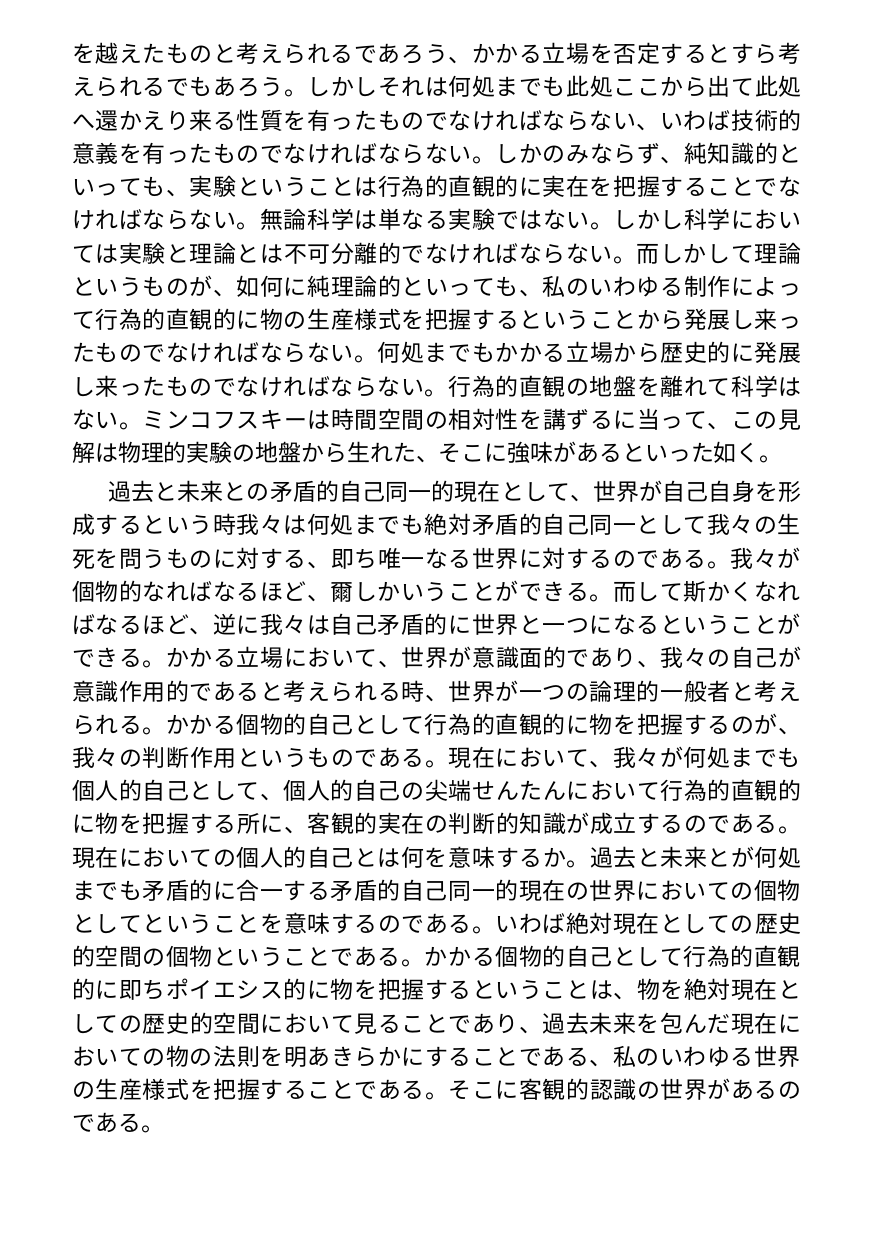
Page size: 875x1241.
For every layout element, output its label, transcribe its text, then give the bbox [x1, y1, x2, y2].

text 過去と未来との矛盾的自己同一的現在として、世界が自己自身を形成するという時我々は何処までも絶対矛盾的自己同一として我々の生死を問うものに対する、即ち唯一なる世界に対するのである。我々が個物的なればなるほど、爾しかいうことができる。而して斯かくなればなるほど、逆に我々は自己矛盾的に世界と一つになるということができる。かかる立場において、世界が意識面的であり、我々の自己が意識作用的であると考えられる時、世界が一つの論理的一般者と考えられる。かかる個物的自己として行為的直観的に物を把握するのが、我々の判断作用というものである。現在において、我々が何処までも個人的自己として、個人的自己の尖端せんたんにおいて行為的直観的に物を把握する所に、客観的実在の判断的知識が成立するのである。現在においての個人的自己とは何を意味するか。過去と未来とが何処までも矛盾的に合一する矛盾的自己同一的現在の世界においての個物としてということを意味するのである。いわば絶対現在としての歴史的空間の個物ということである。かかる個物的自己として行為的直観的に即ちポイエシス的に物を把握するということは、物を絶対現在としての歴史的空間において見ることであり、過去未来を包んだ現在においての物の法則を明あきらかにすることである、私のいわゆる世界の生産様式を把握することである。そこに客観的認識の世界があるのである。 [72, 474, 802, 1138]
text を越えたものと考えられるであろう、かかる立場を否定するとすら考えられるでもあろう。しかしそれは何処までも此処ここから出て此処へ還かえり来る性質を有ったものでなければならない、いわば技術的意義を有ったものでなければならない。しかのみならず、純知識的といっても、実験ということは行為的直観的に実在を把握することでなければならない。無論科学は単なる実験ではない。しかし科学においては実験と理論とは不可分離的でなければならない。而しかして理論というものが、如何に純理論的といっても、私のいわゆる制作によって行為的直観的に物の生産様式を把握するということから発展し来ったものでなければならない。何処までもかかる立場から歴史的に発展し来ったものでなければならない。行為的直観の地盤を離れて科学はない。ミンコフスキーは時間空間の相対性を講ずるに当って、この見解は物理的実験の地盤から生れた、そこに強味があるといった如く。 [72, 36, 802, 468]
